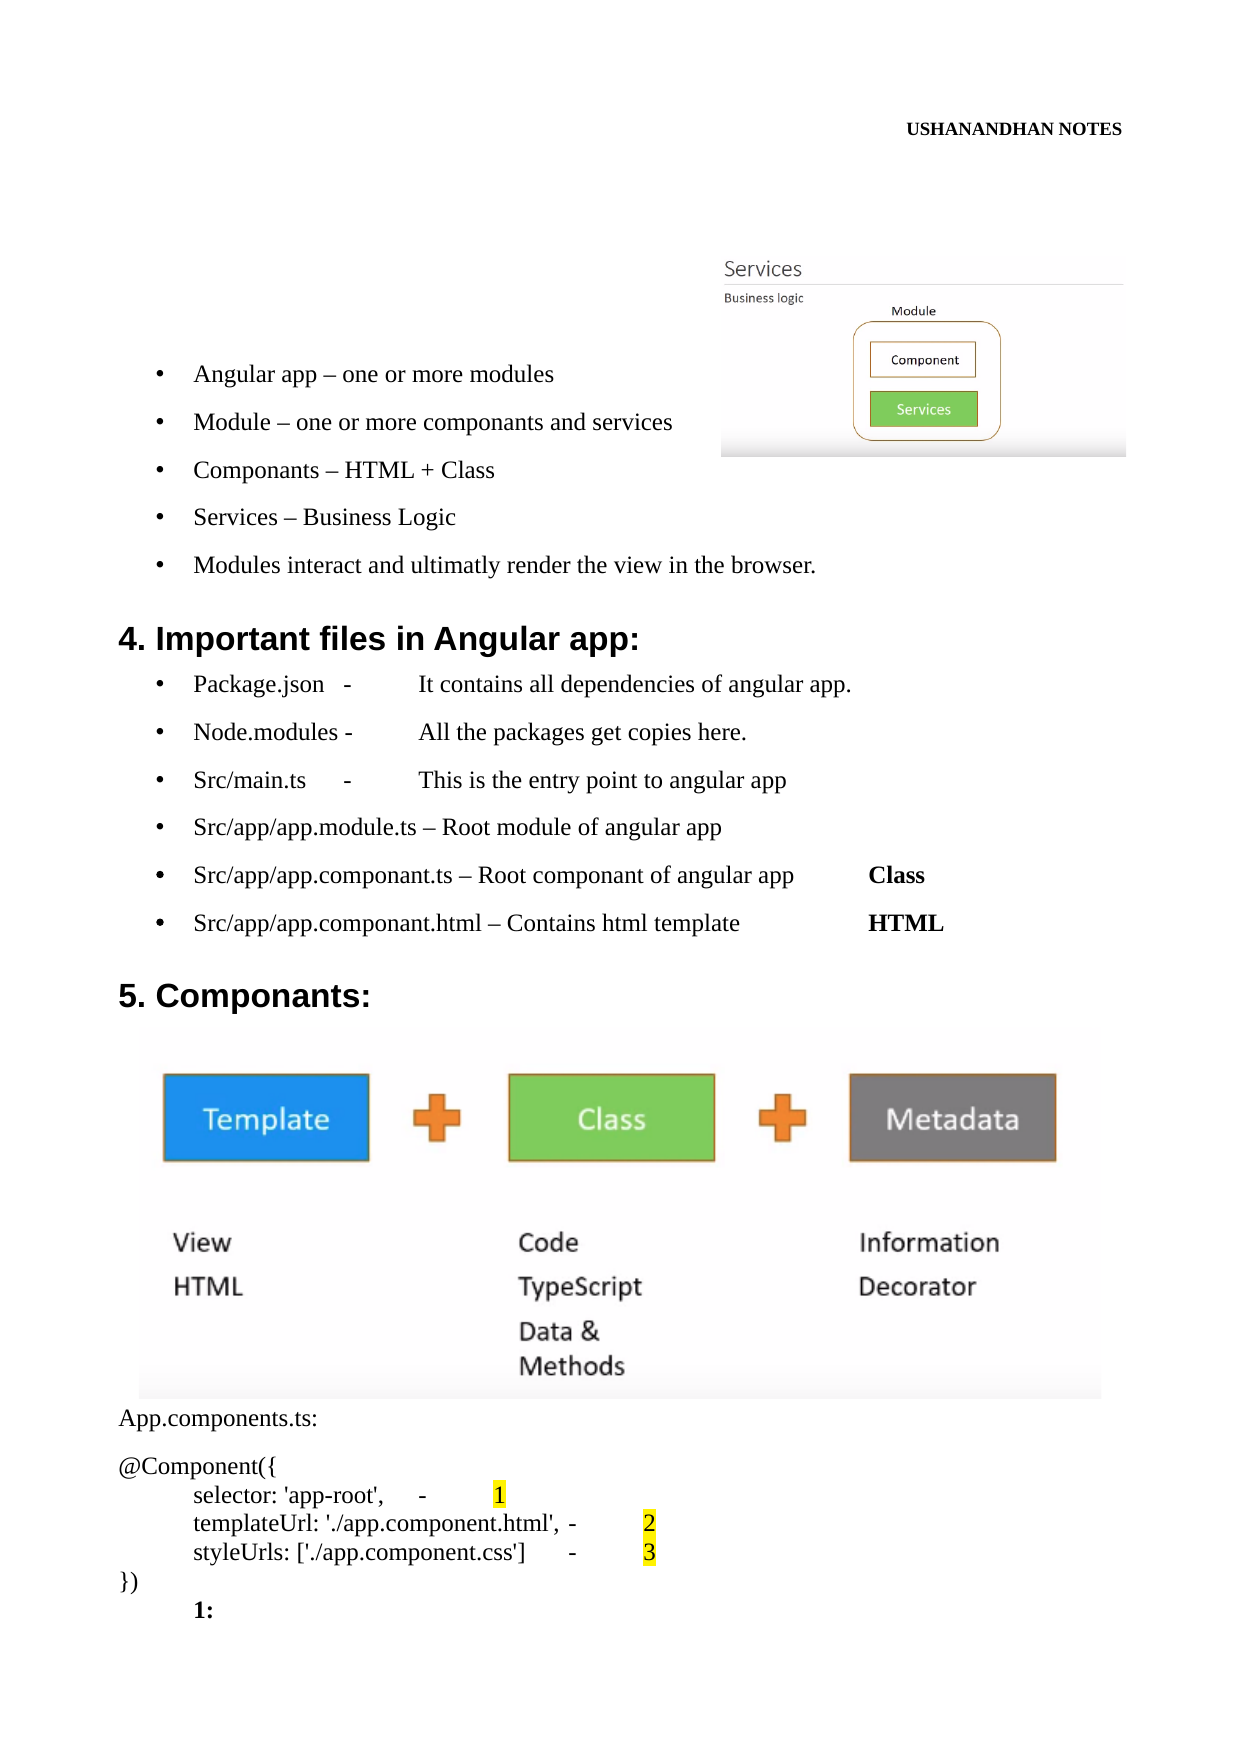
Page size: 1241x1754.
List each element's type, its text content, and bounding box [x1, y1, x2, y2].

list Modules interact and ultimatly render the view in the browser. [156, 550, 1122, 579]
list Src/app/app.componant.ts – Root componant of angular app Class [156, 860, 1122, 889]
text App.components.ts: [118, 1027, 1122, 1432]
text styleUrls: ['./app.component.css'] - 3 [118, 1537, 1122, 1566]
list Src/main.ts - This is the entry point to angular app [156, 765, 1122, 793]
subtitle 5. Componants: [118, 976, 1122, 1015]
list Services – Business Logic [156, 502, 1122, 531]
list Module – one or more componants and services [156, 407, 721, 436]
text selector: 'app-root', - 1 [118, 1480, 1122, 1508]
text 1: [118, 1595, 1122, 1623]
list Componants – HTML + Class [156, 455, 1122, 483]
picture [138, 1027, 1102, 1399]
text }) [118, 1566, 1122, 1595]
list Src/app/app.module.ts – Root module of angular app [156, 812, 1122, 841]
list Src/app/app.componant.html – Contains html template HTML [156, 908, 1122, 936]
text @Component({ [118, 1451, 1122, 1480]
list Package.json - It contains all dependencies of angular app. [156, 669, 1122, 698]
text templateUrl: './app.component.html', - 2 [118, 1508, 1122, 1537]
subtitle 4. Important files in Angular app: [118, 618, 1122, 657]
list Node.modules - All the packages get copies here. [156, 717, 1122, 746]
list Angular app – one or more modules [156, 359, 721, 388]
picture [721, 256, 1127, 457]
